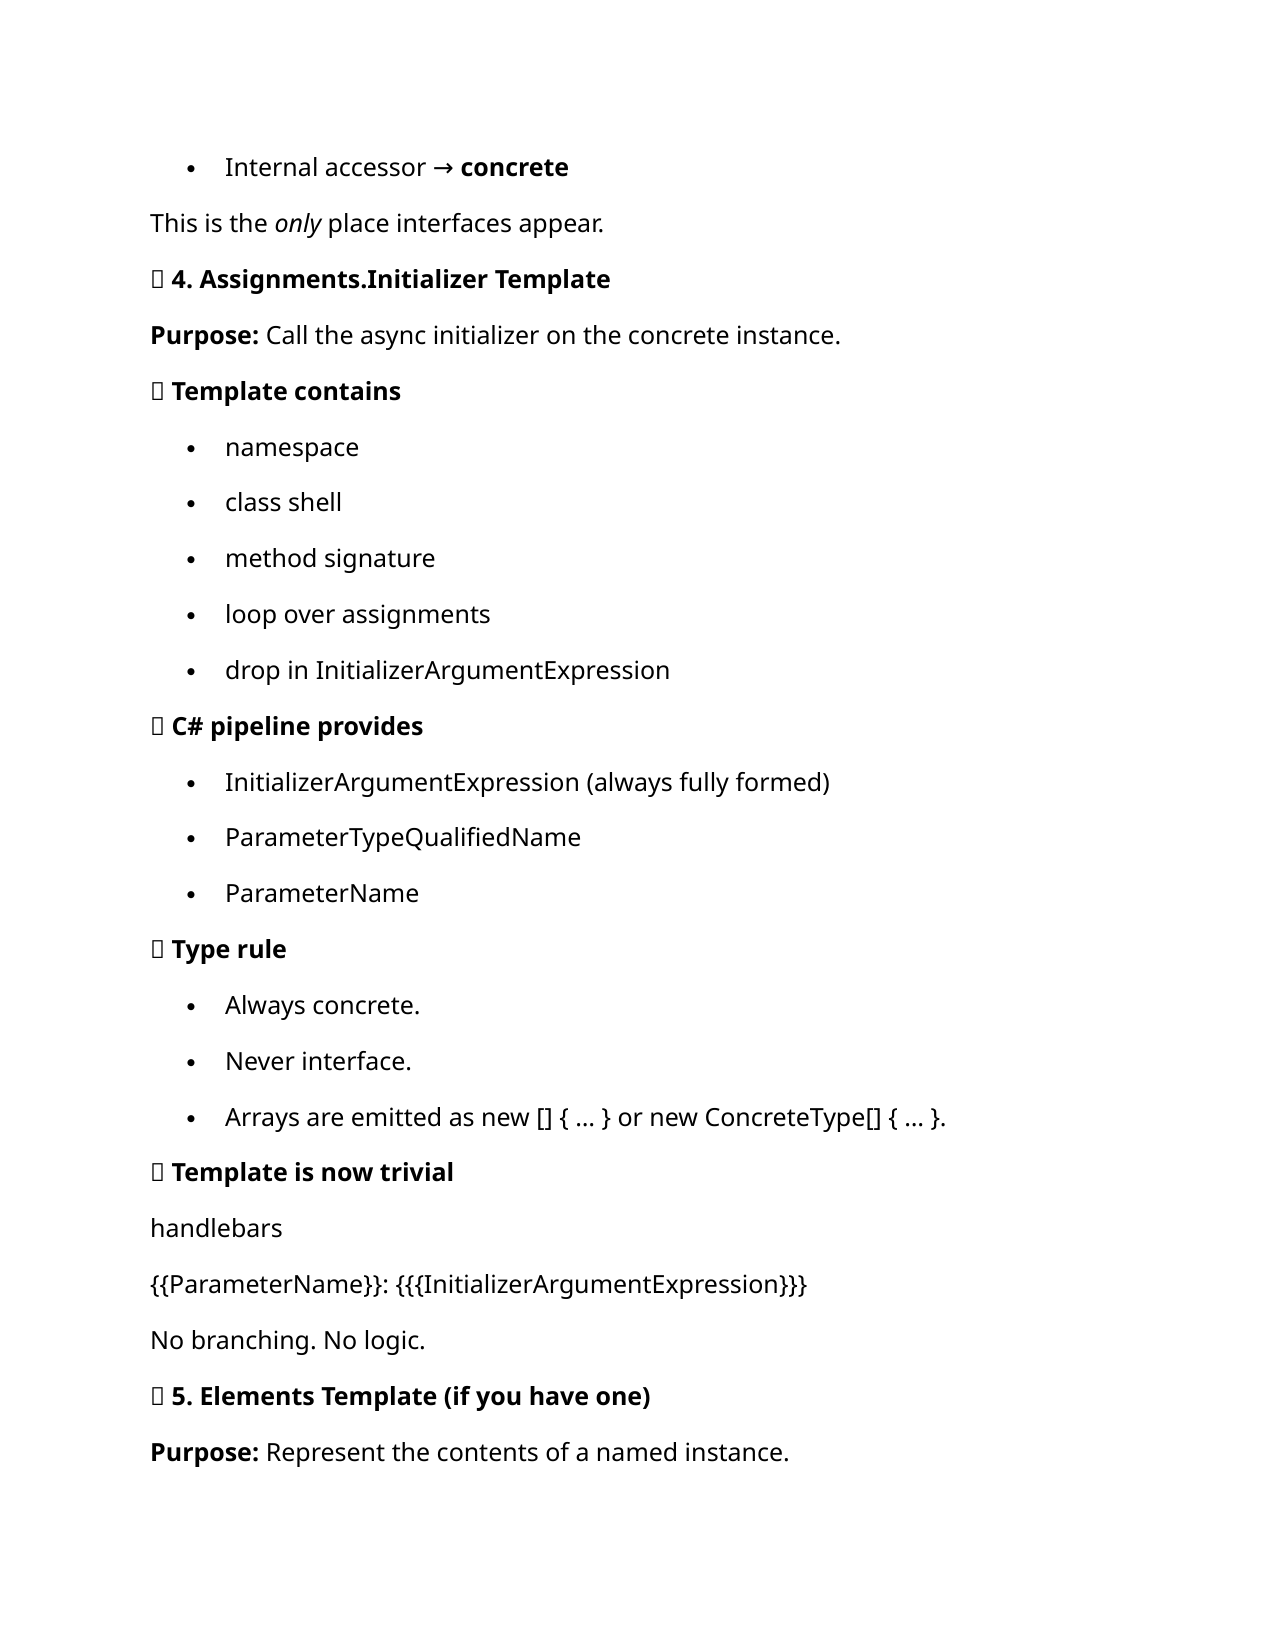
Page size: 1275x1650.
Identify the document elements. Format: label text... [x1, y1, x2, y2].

text ✅ Type rule [150, 932, 1125, 966]
list drop in InitializerArgumentExpression [187, 652, 1125, 687]
text ✅ 5. Elements Template (if you have one) [150, 1378, 1125, 1412]
text {{ParameterName}}: {{{InitializerArgumentExpression}}} [150, 1267, 1125, 1301]
list InitializerArgumentExpression (always fully formed) [187, 764, 1125, 798]
text Purpose: Call the async initializer on the concrete instance. [150, 317, 1125, 352]
text handlebars [150, 1211, 1125, 1245]
list Arrays are emitted as new [] { … } or new ConcreteType[] { … }. [187, 1099, 1125, 1133]
list ParameterTypeQualifiedName [187, 820, 1125, 854]
list method signature [187, 541, 1125, 575]
list class shell [187, 485, 1125, 519]
list Always concrete. [187, 987, 1125, 1022]
text ✅ Template is now trivial [150, 1155, 1125, 1189]
text No branching. No logic. [150, 1322, 1125, 1357]
list ParameterName [187, 876, 1125, 910]
text This is the only place interfaces appear. [150, 206, 1125, 240]
list namespace [187, 429, 1125, 463]
text Purpose: Represent the contents of a named instance. [150, 1434, 1125, 1468]
list Never interface. [187, 1043, 1125, 1077]
text ✅ Template contains [150, 373, 1125, 407]
text ✅ C# pipeline provides [150, 708, 1125, 742]
list loop over assignments [187, 597, 1125, 631]
list Internal accessor → concrete [187, 150, 1125, 184]
text ✅ 4. Assignments.Initializer Template [150, 262, 1125, 296]
